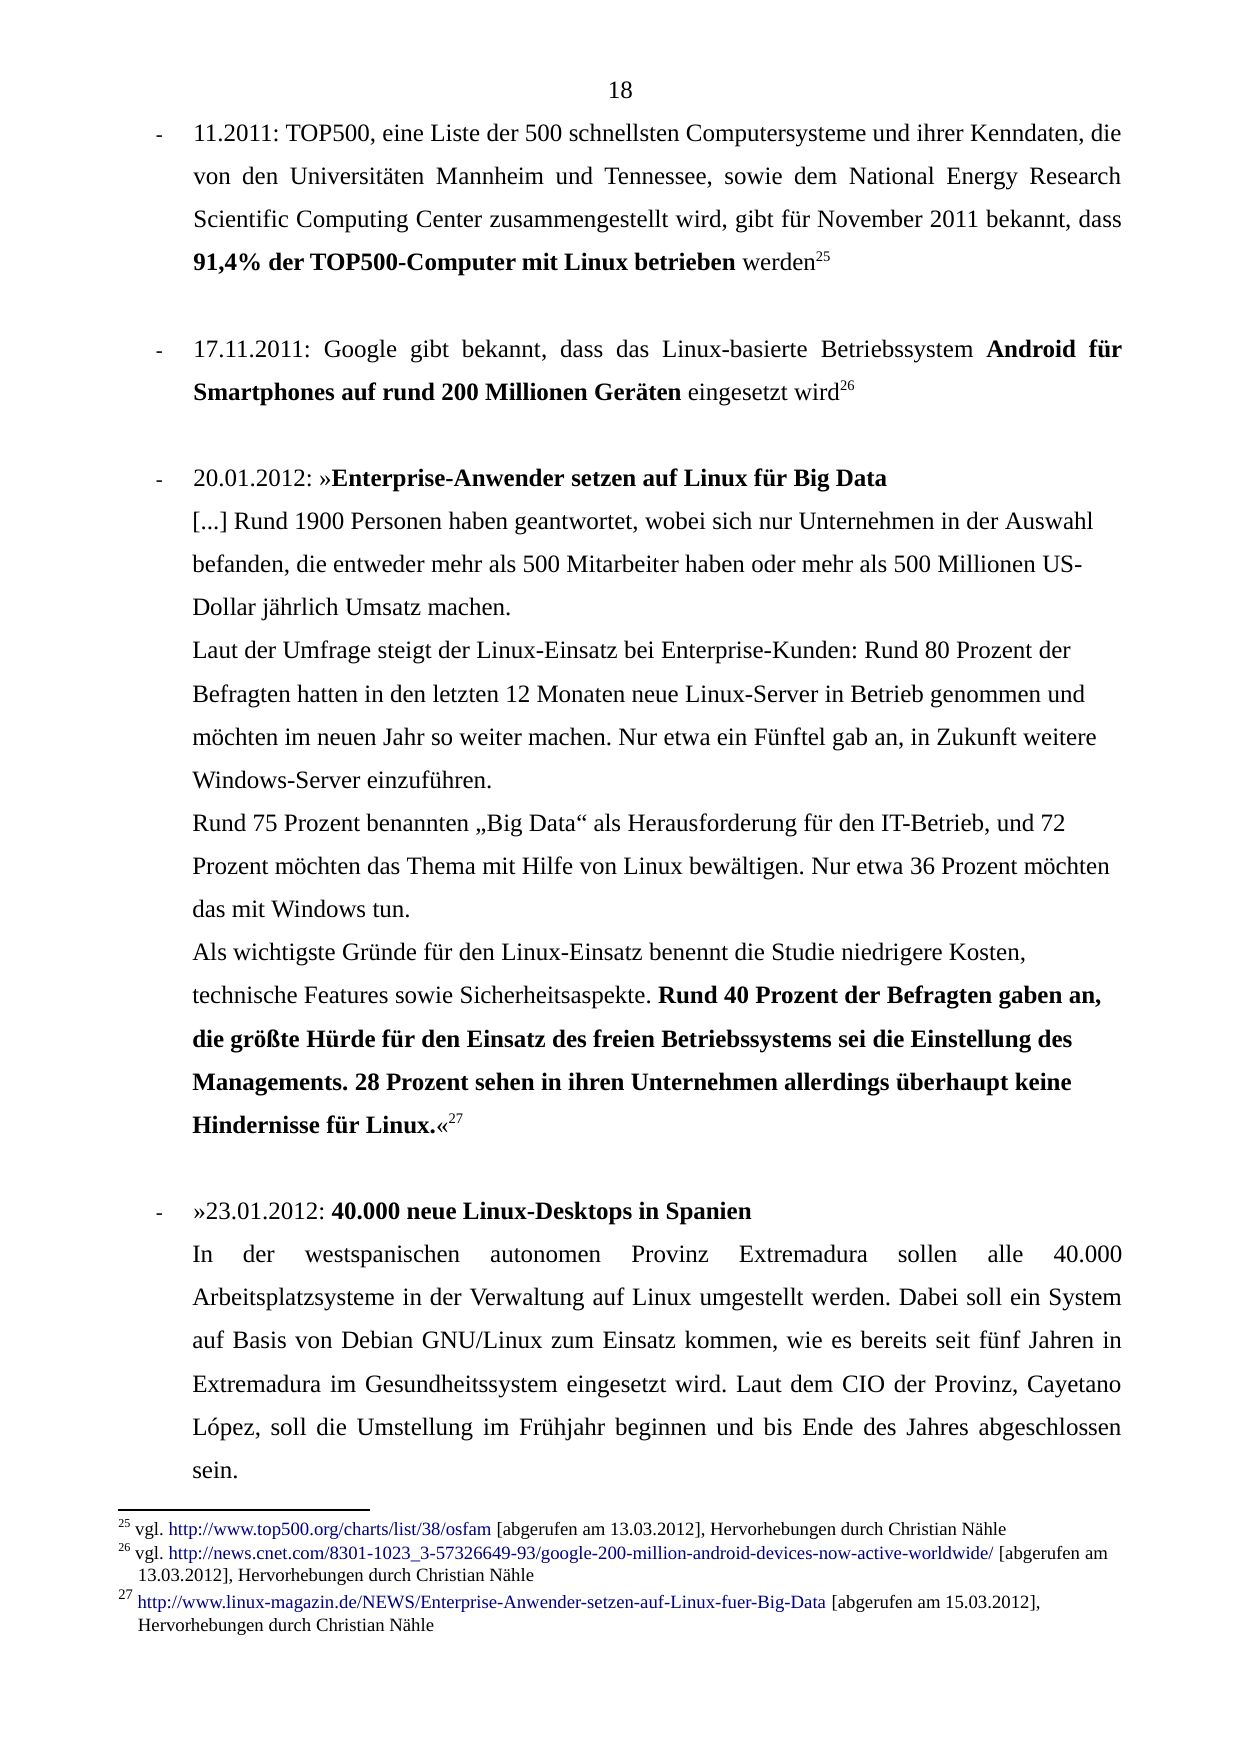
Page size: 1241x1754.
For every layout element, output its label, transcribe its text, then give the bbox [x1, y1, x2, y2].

list 13.03.2012], Hervorhebungen durch Christian Nähle [118, 1564, 1122, 1586]
text Rund 75 Prozent benannten „Big Data“ als Herausforderung für den IT-Betrieb, und 72 Prozent möchten das Thema mit Hilfe von Linux bewältigen. Nur etwa 36 Prozent möchten das mit Windows tun. [192, 808, 1122, 923]
list vgl. http://www.top500.org/charts/list/38/osfam [abgerufen am 13.03.2012], Hervorhebungen durch Christian Nähle [118, 1516, 1122, 1540]
text http://www.linux-magazin.de/NEWS/Enterprise-Anwender-setzen-auf-Linux-fuer-Big-Data [abgerufen am 15.03.2012], [118, 1586, 1122, 1614]
text Laut der Umfrage steigt der Linux-Einsatz bei Enterprise-Kunden: Rund 80 Prozent der Befragten hatten in den letzten 12 Monaten neue Linux-Server in Betrieb genommen und möchten im neuen Jahr so weiter machen. Nur etwa ein Fünftel gab an, in Zukunft weitere Windows-Server einzuführen. [192, 636, 1122, 794]
list 17.11.2011: Google gibt bekannt, dass das Linux-basierte Betriebssystem Android für Smartphones auf rund 200 Millionen Geräten eingesetzt wird [156, 334, 1122, 406]
text In der westspanischen autonomen Provinz Extremadura sollen alle 40.000 Arbeitsplatzsysteme in der Verwaltung auf Linux umgestellt werden. Dabei soll ein System auf Basis von Debian GNU/Linux zum Einsatz kommen, wie es bereits seit fünf Jahren in Extremadura im Gesundheitssystem eingesetzt wird. Laut dem CIO der Provinz, Cayetano López, soll die Umstellung im Frühjahr beginnen und bis Ende des Jahres abgeschlossen sein. [192, 1239, 1122, 1484]
list 20.01.2012: »Enterprise-Anwender setzen auf Linux für Big Data [156, 463, 1122, 492]
list »23.01.2012: 40.000 neue Linux-Desktops in Spanien [156, 1196, 1122, 1225]
text Hervorhebungen durch Christian Nähle [118, 1614, 1122, 1636]
text [...] Rund 1900 Personen haben geantwortet, wobei sich nur Unternehmen in der Auswahl befanden, die entweder mehr als 500 Mitarbeiter haben oder mehr als 500 Millionen US-Dollar jährlich Umsatz machen. [192, 506, 1122, 621]
list vgl. http://news.cnet.com/8301-1023_3-57326649-93/google-200-million-android-devices-now-active-worldwide/ [abgerufen am [118, 1540, 1122, 1564]
text Als wichtigste Gründe für den Linux-Einsatz benennt die Studie niedrigere Kosten, technische Features sowie Sicherheitsaspekte. Rund 40 Prozent der Befragten gaben an, die größte Hürde für den Einsatz des freien Betriebssystems sei die Einstellung des Managements. 28 Prozent sehen in ihren Unternehmen allerdings überhaupt keine Hindernisse für Linux.« [192, 937, 1122, 1139]
list 11.2011: TOP500, eine Liste der 500 schnellsten Computersysteme und ihrer Kenndaten, die von den Universitäten Mannheim und Tennessee, sowie dem National Energy Research Scientific Computing Center zusammengestellt wird, gibt für November 2011 bekannt, dass 91,4% der TOP500-Computer mit Linux betrieben werden [156, 118, 1122, 276]
